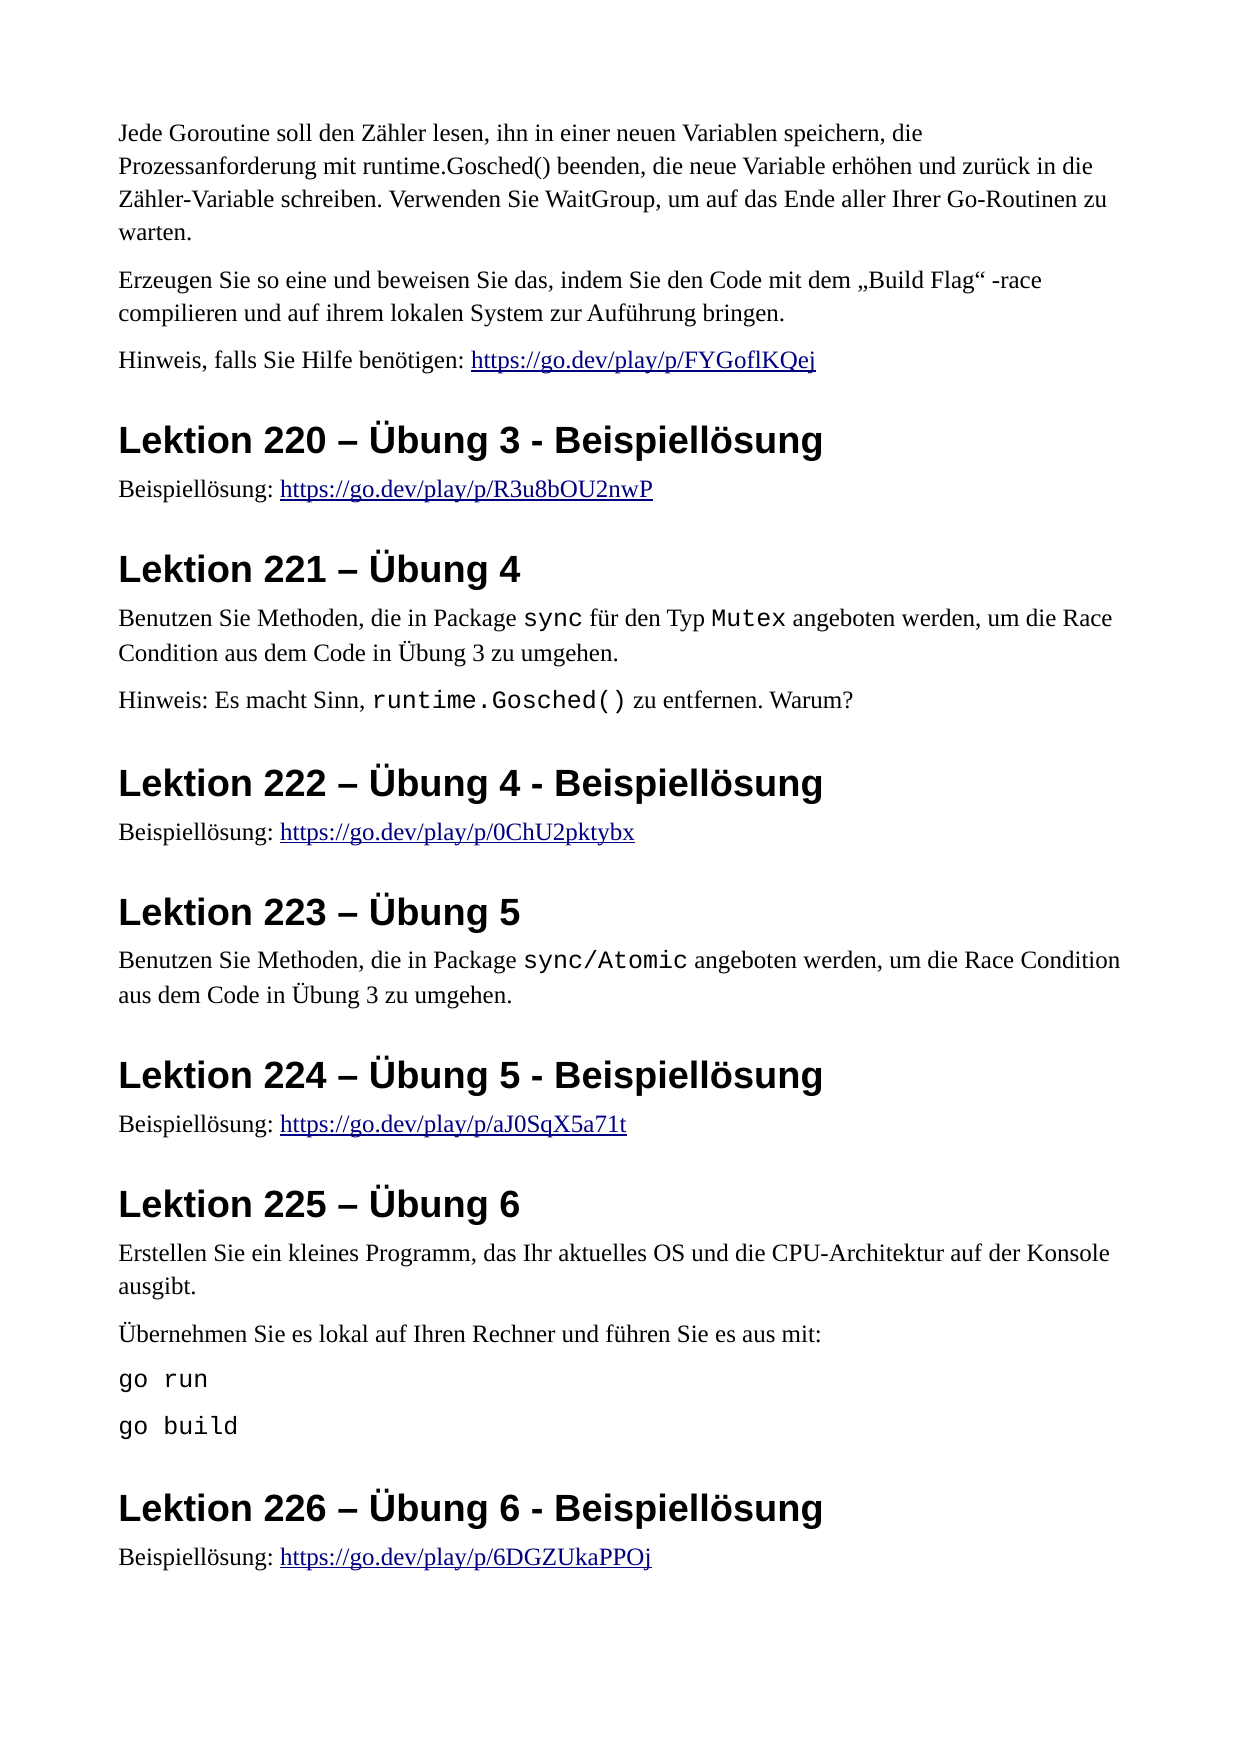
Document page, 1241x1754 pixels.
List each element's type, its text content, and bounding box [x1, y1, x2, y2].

text Beispiellösung: https://go.dev/play/p/0ChU2pktybx [118, 817, 1122, 846]
subtitle Lektion 220 – Übung 3 - Beispiellösung [118, 418, 1122, 462]
subtitle Lektion 225 – Übung 6 [118, 1182, 1122, 1226]
text Hinweis: Es macht Sinn, runtime.Gosched() zu entfernen. Warum? [118, 686, 1122, 716]
text Beispiellösung: https://go.dev/play/p/R3u8bOU2nwP [118, 474, 1122, 503]
subtitle Lektion 222 – Übung 4 - Beispiellösung [118, 761, 1122, 804]
text Erstellen Sie ein kleines Programm, das Ihr aktuelles OS und die CPU-Architektur auf der Konsole ausgibt. [118, 1238, 1122, 1300]
text Benutzen Sie Methoden, die in Package sync/Atomic angeboten werden, um die Race Condition aus dem Code in Übung 3 zu umgehen. [118, 946, 1122, 1009]
text Beispiellösung: https://go.dev/play/p/6DGZUkaPPOj [118, 1542, 1122, 1570]
text Übernehmen Sie es lokal auf Ihren Rechner und führen Sie es aus mit: [118, 1319, 1122, 1347]
text Beispiellösung: https://go.dev/play/p/aJ0SqX5a71t [118, 1109, 1122, 1138]
text Benutzen Sie Methoden, die in Package sync für den Typ Mutex angeboten werden, um die Race Condition aus dem Code in Übung 3 zu umgehen. [118, 603, 1122, 667]
text Erzeugen Sie so eine und beweisen Sie das, indem Sie den Code mit dem „Build Flag“ -race compilieren und auf ihrem lokalen System zur Auführung bringen. [118, 265, 1122, 327]
subtitle Lektion 221 – Übung 4 [118, 547, 1122, 590]
text go build [118, 1413, 1122, 1442]
subtitle Lektion 223 – Übung 5 [118, 889, 1122, 933]
subtitle Lektion 226 – Übung 6 - Beispiellösung [118, 1486, 1122, 1529]
text Hinweis, falls Sie Hilfe benötigen: https://go.dev/play/p/FYGoflKQej [118, 345, 1122, 374]
subtitle Lektion 224 – Übung 5 - Beispiellösung [118, 1053, 1122, 1097]
text go run [118, 1366, 1122, 1395]
text Jede Goroutine soll den Zähler lesen, ihn in einer neuen Variablen speichern, die Prozessanforderung mit runtime.Gosched() beenden, die neue Variable erhöhen und zurück in die Zähler-Variable schreiben. Verwenden Sie WaitGroup, um auf das Ende aller Ihrer Go-Routinen zu warten. [118, 118, 1122, 246]
